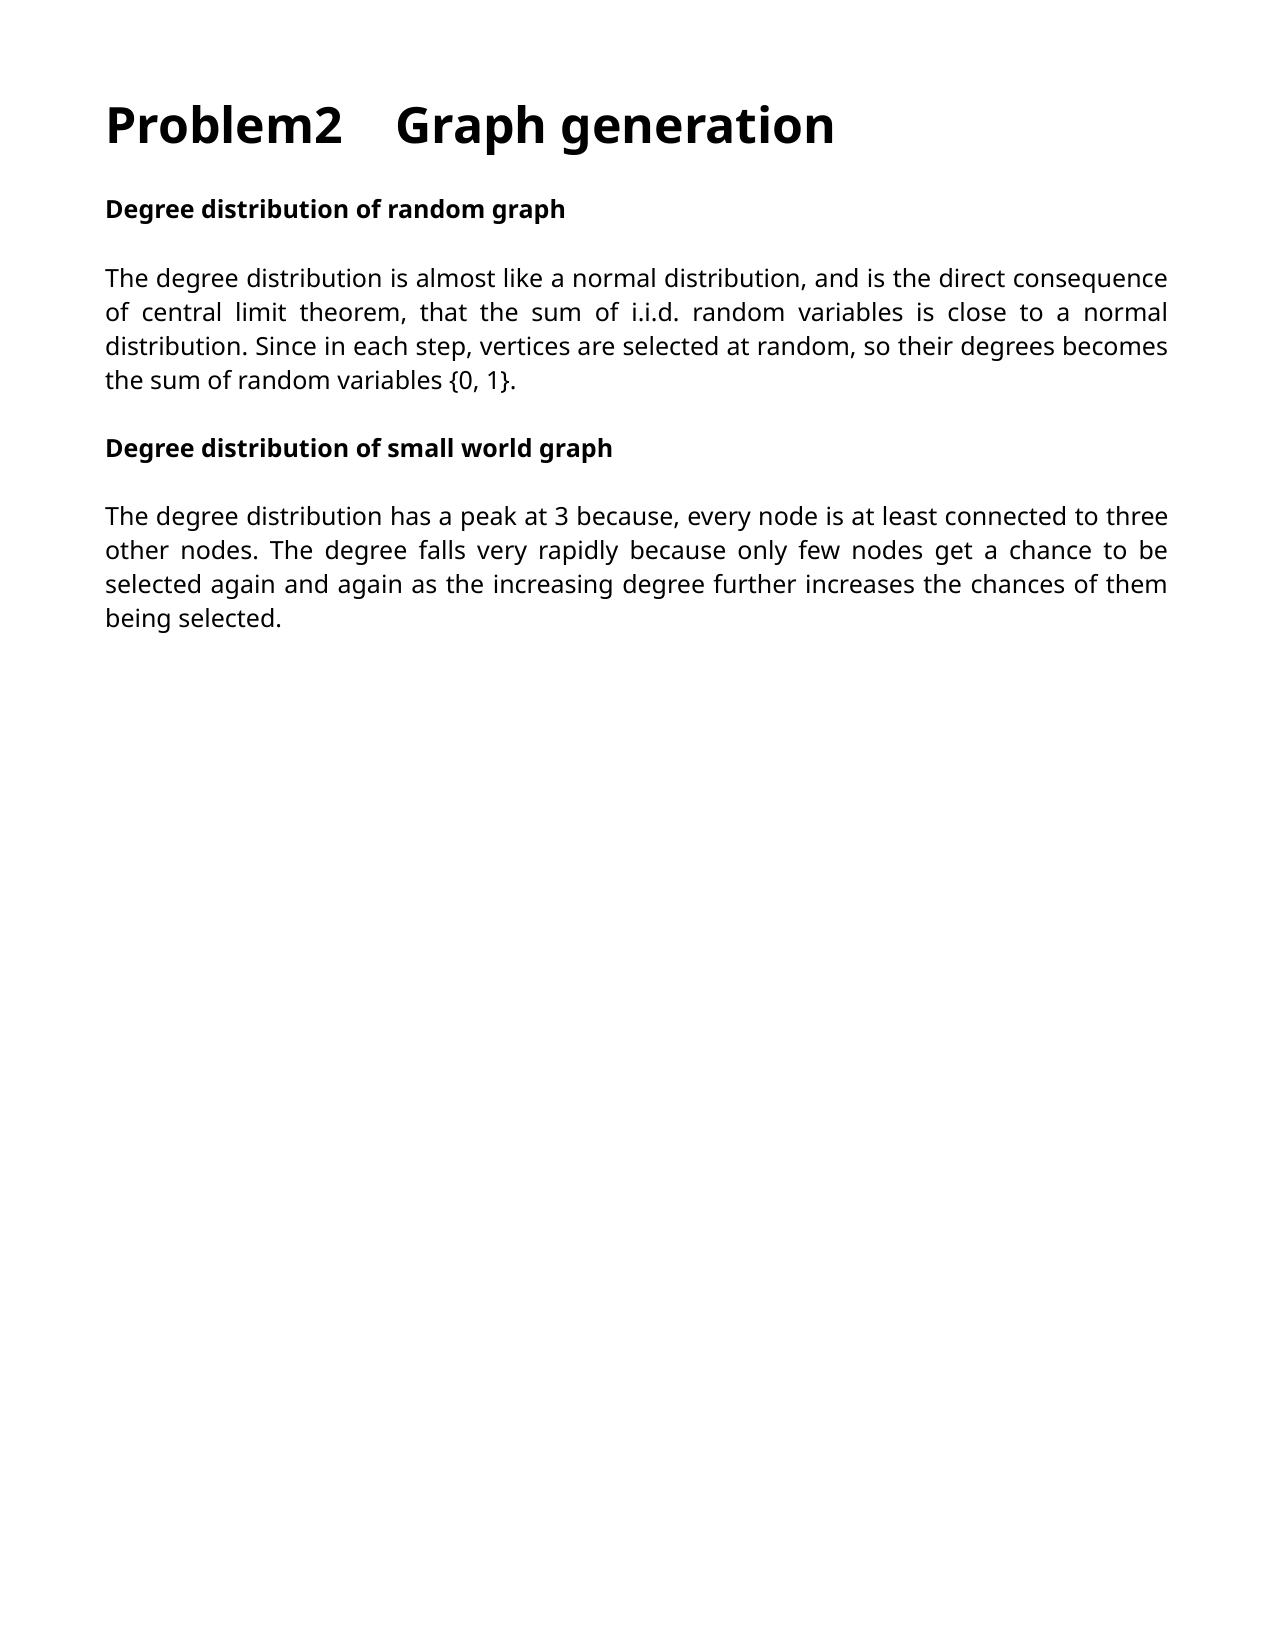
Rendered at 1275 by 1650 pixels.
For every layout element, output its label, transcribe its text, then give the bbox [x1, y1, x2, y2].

text Degree distribution of small world graph [105, 431, 1170, 465]
text The degree distribution is almost like a normal distribution, and is the direct consequence of central limit theorem, that the sum of i.i.d. random variables is close to a normal distribution. Since in each step, vertices are selected at random, so their degrees becomes the sum of random variables {0, 1}. [105, 260, 1170, 397]
text Problem2 Graph generation [105, 90, 1170, 158]
text The degree distribution has a peak at 3 because, every node is at least connected to three other nodes. The degree falls very rapidly because only few nodes get a chance to be selected again and again as the increasing degree further increases the chances of them being selected. [105, 499, 1170, 635]
text Degree distribution of random graph [105, 192, 1170, 226]
